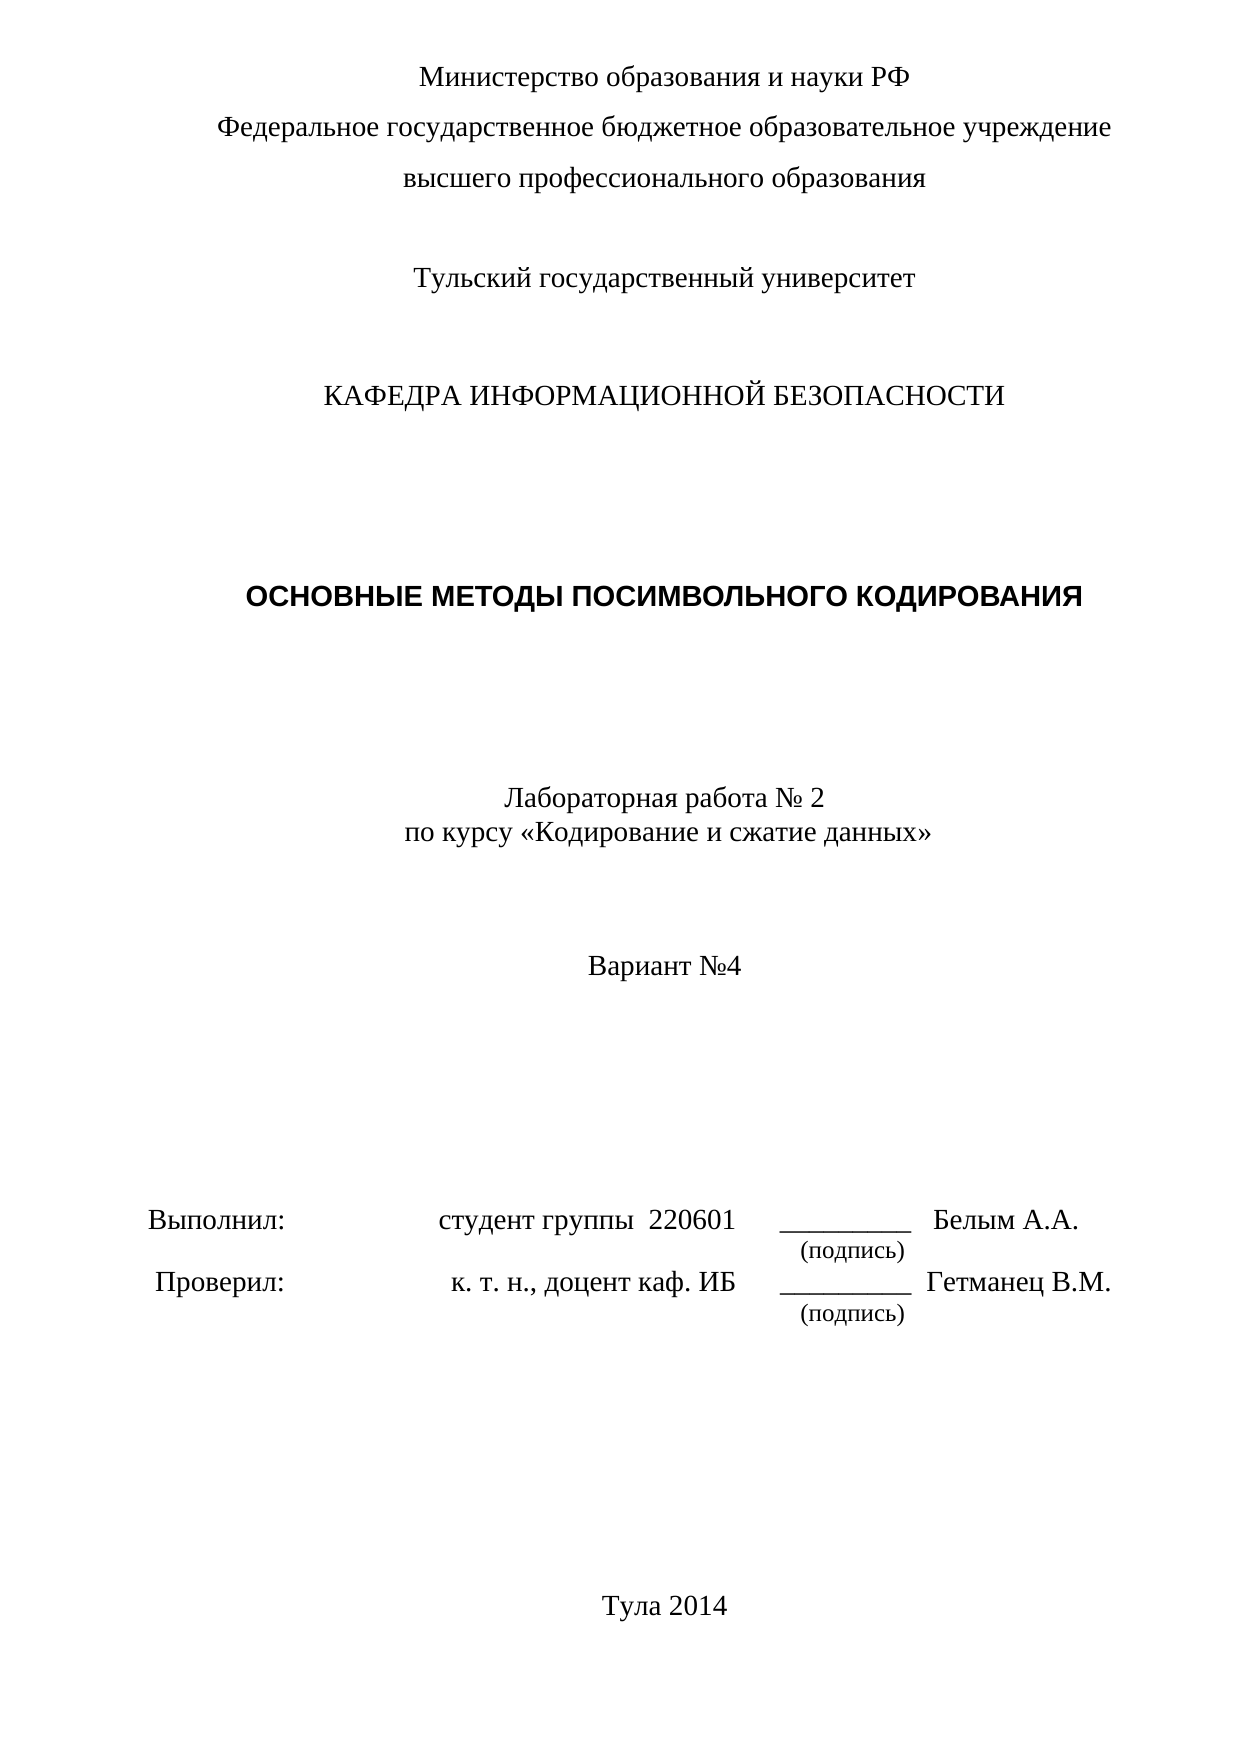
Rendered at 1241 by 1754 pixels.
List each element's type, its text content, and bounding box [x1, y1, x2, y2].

text КАФЕДРА ИНФОРМАЦИОННОЙ БЕЗОПАСНОСТИ [148, 378, 1181, 411]
text Выполнил: студент группы 220601 _________ Белым А.А. [148, 1202, 1181, 1235]
text Федеральное государственное бюджетное образовательное учреждение [148, 109, 1181, 143]
subtitle Основные методы посимвольного кодирования [148, 579, 1181, 612]
text (подпись) [694, 1235, 1181, 1264]
text Вариант №4 [148, 948, 1181, 981]
text Тульский государственный университет [148, 260, 1181, 294]
text Проверил: к. т. н., доцент каф. ИБ _________ Гетманец В.М. [148, 1264, 1181, 1298]
text Министерство образования и науки РФ [148, 59, 1181, 93]
text (подпись) [694, 1298, 1181, 1326]
text по курсу «Кодирование и сжатие данных» [148, 814, 1181, 847]
text высшего профессионального образования [148, 160, 1181, 193]
text Лабораторная работа № 2 [148, 780, 1181, 814]
text Тула 2014 [148, 1588, 1181, 1622]
